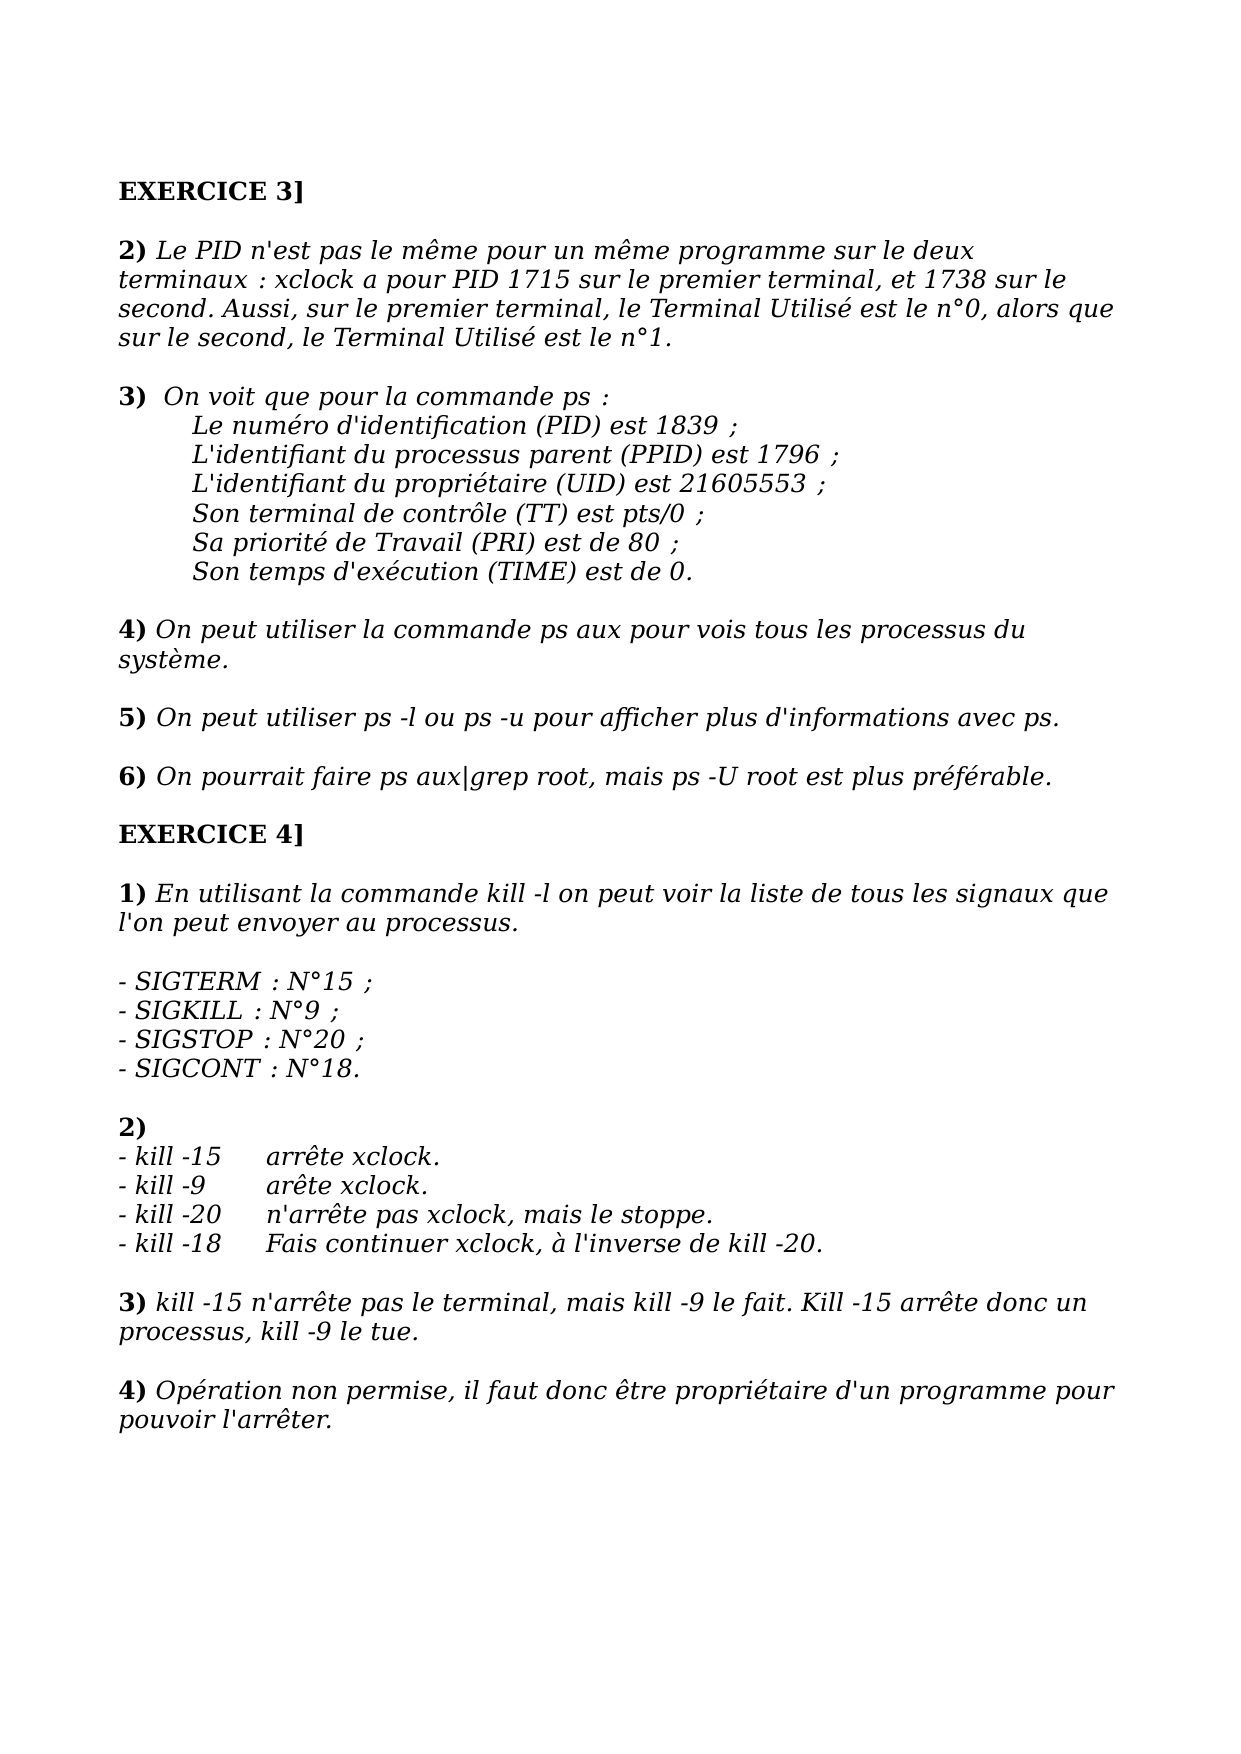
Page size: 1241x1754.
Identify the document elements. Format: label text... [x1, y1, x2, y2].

text Le numéro d'identification (PID) est 1839 ; [118, 411, 1122, 440]
text L'identifiant du propriétaire (UID) est 21605553 ; [118, 469, 1122, 499]
text - SIGTERM : N°15 ; [118, 967, 1122, 996]
text 3) kill -15 n'arrête pas le terminal, mais kill -9 le fait. Kill -15 arrête donc un processus, kill -9 le tue. [118, 1288, 1122, 1346]
text 1) En utilisant la commande kill -l on peut voir la liste de tous les signaux que l'on peut envoyer au processus. [118, 879, 1122, 938]
text - kill -20 n'arrête pas xclock, mais le stoppe. [118, 1200, 1122, 1229]
text Son temps d'exécution (TIME) est de 0. [118, 557, 1122, 586]
text 5) On peut utiliser ps -l ou ps -u pour afficher plus d'informations avec ps. [118, 703, 1122, 732]
text EXERCICE 3] [118, 177, 1122, 206]
text 4) Opération non permise, il faut donc être propriétaire d'un programme pour pouvoir l'arrêter. [118, 1376, 1122, 1434]
text EXERCICE 4] [118, 820, 1122, 850]
text - SIGSTOP : N°20 ; [118, 1025, 1122, 1054]
text 2) [118, 1113, 1122, 1142]
text Son terminal de contrôle (TT) est pts/0 ; [118, 499, 1122, 528]
text 2) Le PID n'est pas le même pour un même programme sur le deux terminaux : xclock a pour PID 1715 sur le premier terminal, et 1738 sur le second. Aussi, sur le premier terminal, le Terminal Utilisé est le n°0, alors que sur le second, le Terminal Utilisé est le n°1. [118, 236, 1122, 352]
text Sa priorité de Travail (PRI) est de 80 ; [118, 528, 1122, 557]
text - SIGKILL : N°9 ; [118, 996, 1122, 1025]
text 3) On voit que pour la commande ps : [118, 382, 1122, 411]
text - kill -9 arête xclock. [118, 1171, 1122, 1200]
text - SIGCONT : N°18. [118, 1054, 1122, 1083]
text - kill -15 arrête xclock. [118, 1142, 1122, 1171]
text 6) On pourrait faire ps aux|grep root, mais ps -U root est plus préférable. [118, 762, 1122, 791]
text 4) On peut utiliser la commande ps aux pour vois tous les processus du système. [118, 615, 1122, 674]
text - kill -18 Fais continuer xclock, à l'inverse de kill -20. [118, 1229, 1122, 1259]
text L'identifiant du processus parent (PPID) est 1796 ; [118, 440, 1122, 469]
